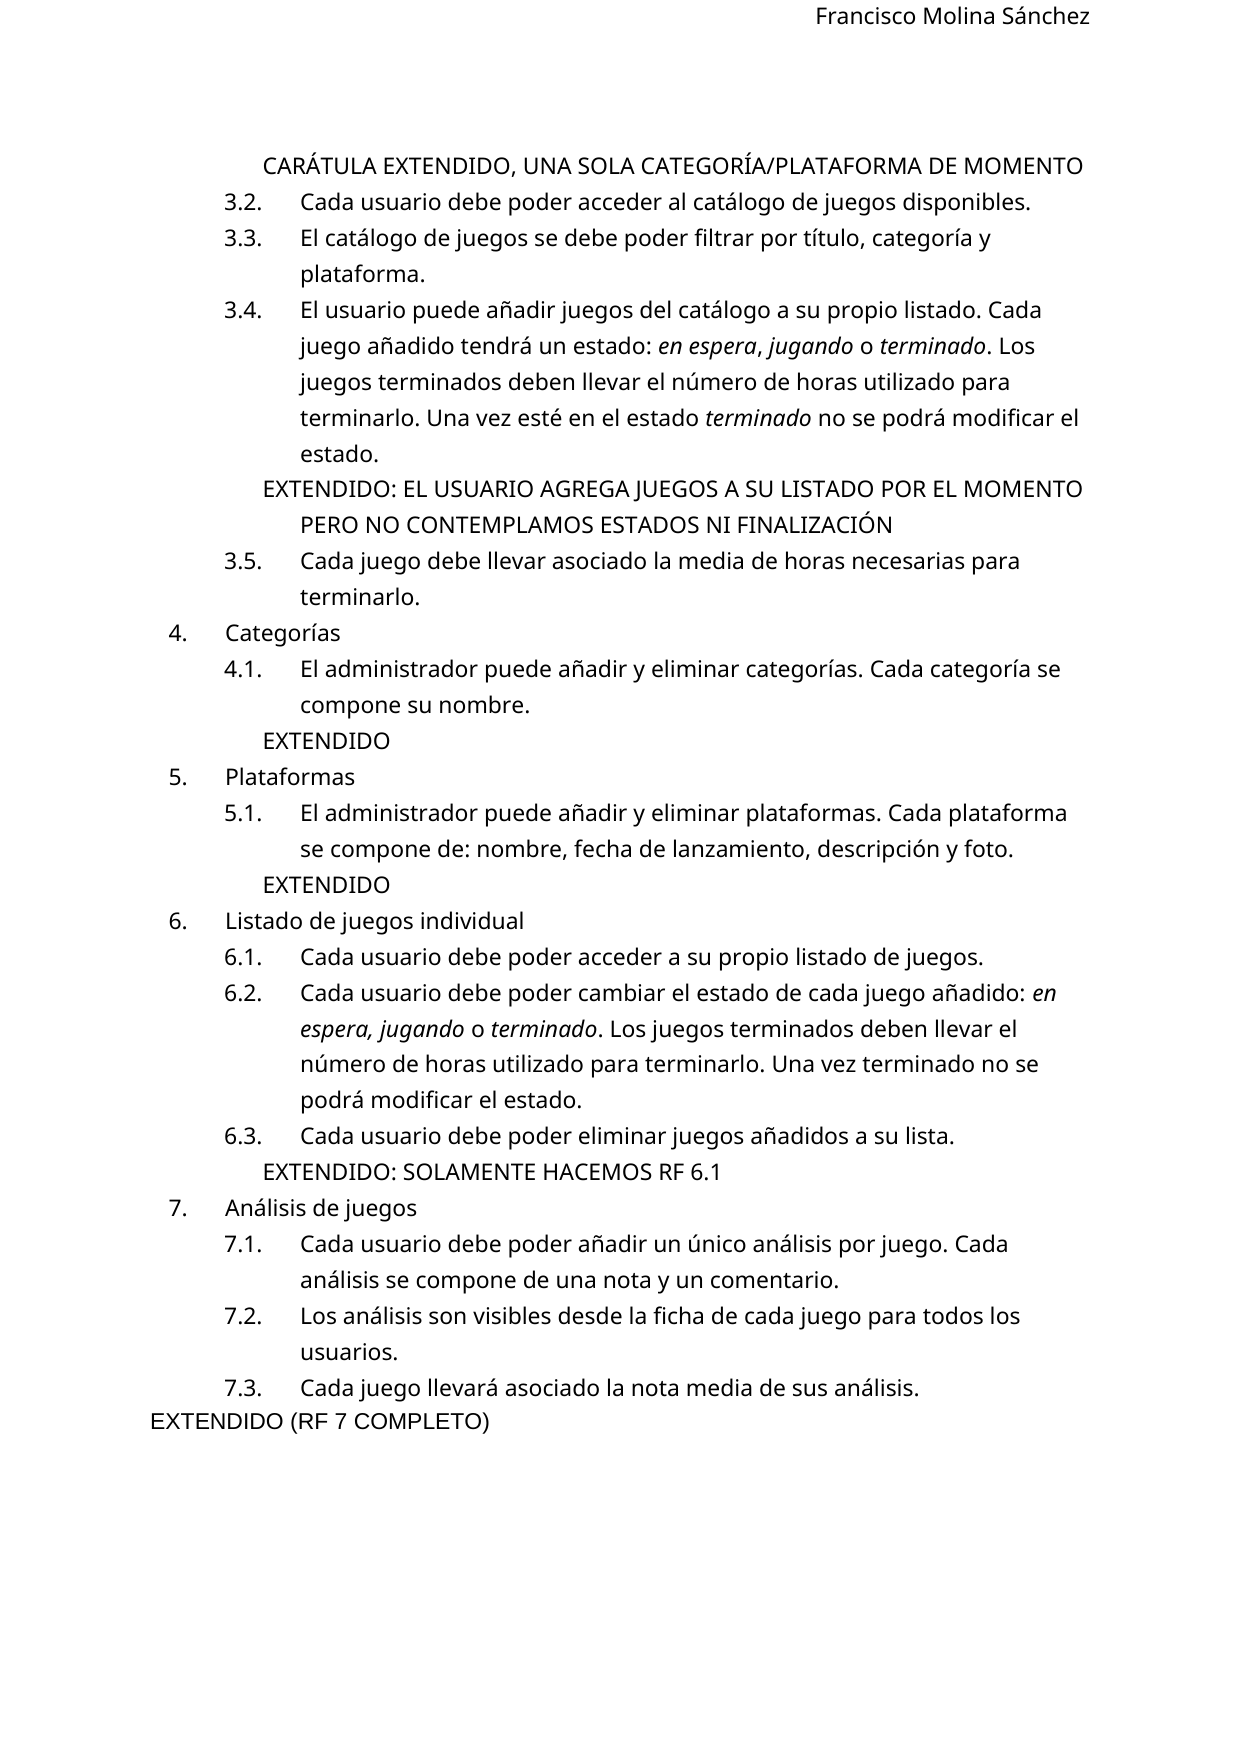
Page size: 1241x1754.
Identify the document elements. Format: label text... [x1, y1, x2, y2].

text EXTENDIDO (RF 7 COMPLETO) [150, 1408, 1090, 1434]
list Listado de juegos individual [187, 905, 1090, 936]
list El administrador puede añadir y eliminar plataformas. Cada plataforma se compone de: nombre, fecha de lanzamiento, descripción y foto. [262, 797, 1090, 864]
text CARÁTULA EXTENDIDO, UNA SOLA CATEGORÍA/PLATAFORMA DE MOMENTO [262, 150, 1090, 181]
list Cada usuario debe poder eliminar juegos añadidos a su lista. [262, 1120, 1090, 1152]
list Cada usuario debe poder acceder a su propio listado de juegos. [262, 941, 1090, 972]
list Cada usuario debe poder cambiar el estado de cada juego añadido: en espera, jugando o terminado. Los juegos terminados deben llevar el número de horas utilizado para terminarlo. Una vez terminado no se podrá modificar el estado. [262, 977, 1090, 1116]
list Análisis de juegos [187, 1192, 1090, 1223]
list Plataformas [187, 761, 1090, 792]
text EXTENDIDO [262, 869, 1090, 900]
list Cada juego debe llevar asociado la media de horas necesarias para terminarlo. [262, 545, 1090, 612]
text EXTENDIDO: EL USUARIO AGREGA JUEGOS A SU LISTADO POR EL MOMENTO PERO NO CONTEMPLAMOS ESTADOS NI FINALIZACIÓN [262, 473, 1090, 541]
text EXTENDIDO: SOLAMENTE HACEMOS RF 6.1 [262, 1156, 1090, 1187]
list Categorías [187, 617, 1090, 648]
list Cada usuario debe poder añadir un único análisis por juego. Cada análisis se compone de una nota y un comentario. [262, 1228, 1090, 1295]
list El catálogo de juegos se debe poder filtrar por título, categoría y plataforma. [262, 222, 1090, 289]
text EXTENDIDO [262, 725, 1090, 756]
list Cada juego llevará asociado la nota media de sus análisis. [262, 1372, 1090, 1403]
list El administrador puede añadir y eliminar categorías. Cada categoría se compone su nombre. [262, 653, 1090, 720]
list Los análisis son visibles desde la ficha de cada juego para todos los usuarios. [262, 1300, 1090, 1367]
list El usuario puede añadir juegos del catálogo a su propio listado. Cada juego añadido tendrá un estado: en espera, jugando o terminado. Los juegos terminados deben llevar el número de horas utilizado para terminarlo. Una vez esté en el estado terminado no se podrá modificar el estado. [262, 294, 1090, 469]
list Cada usuario debe poder acceder al catálogo de juegos disponibles. [262, 186, 1090, 217]
